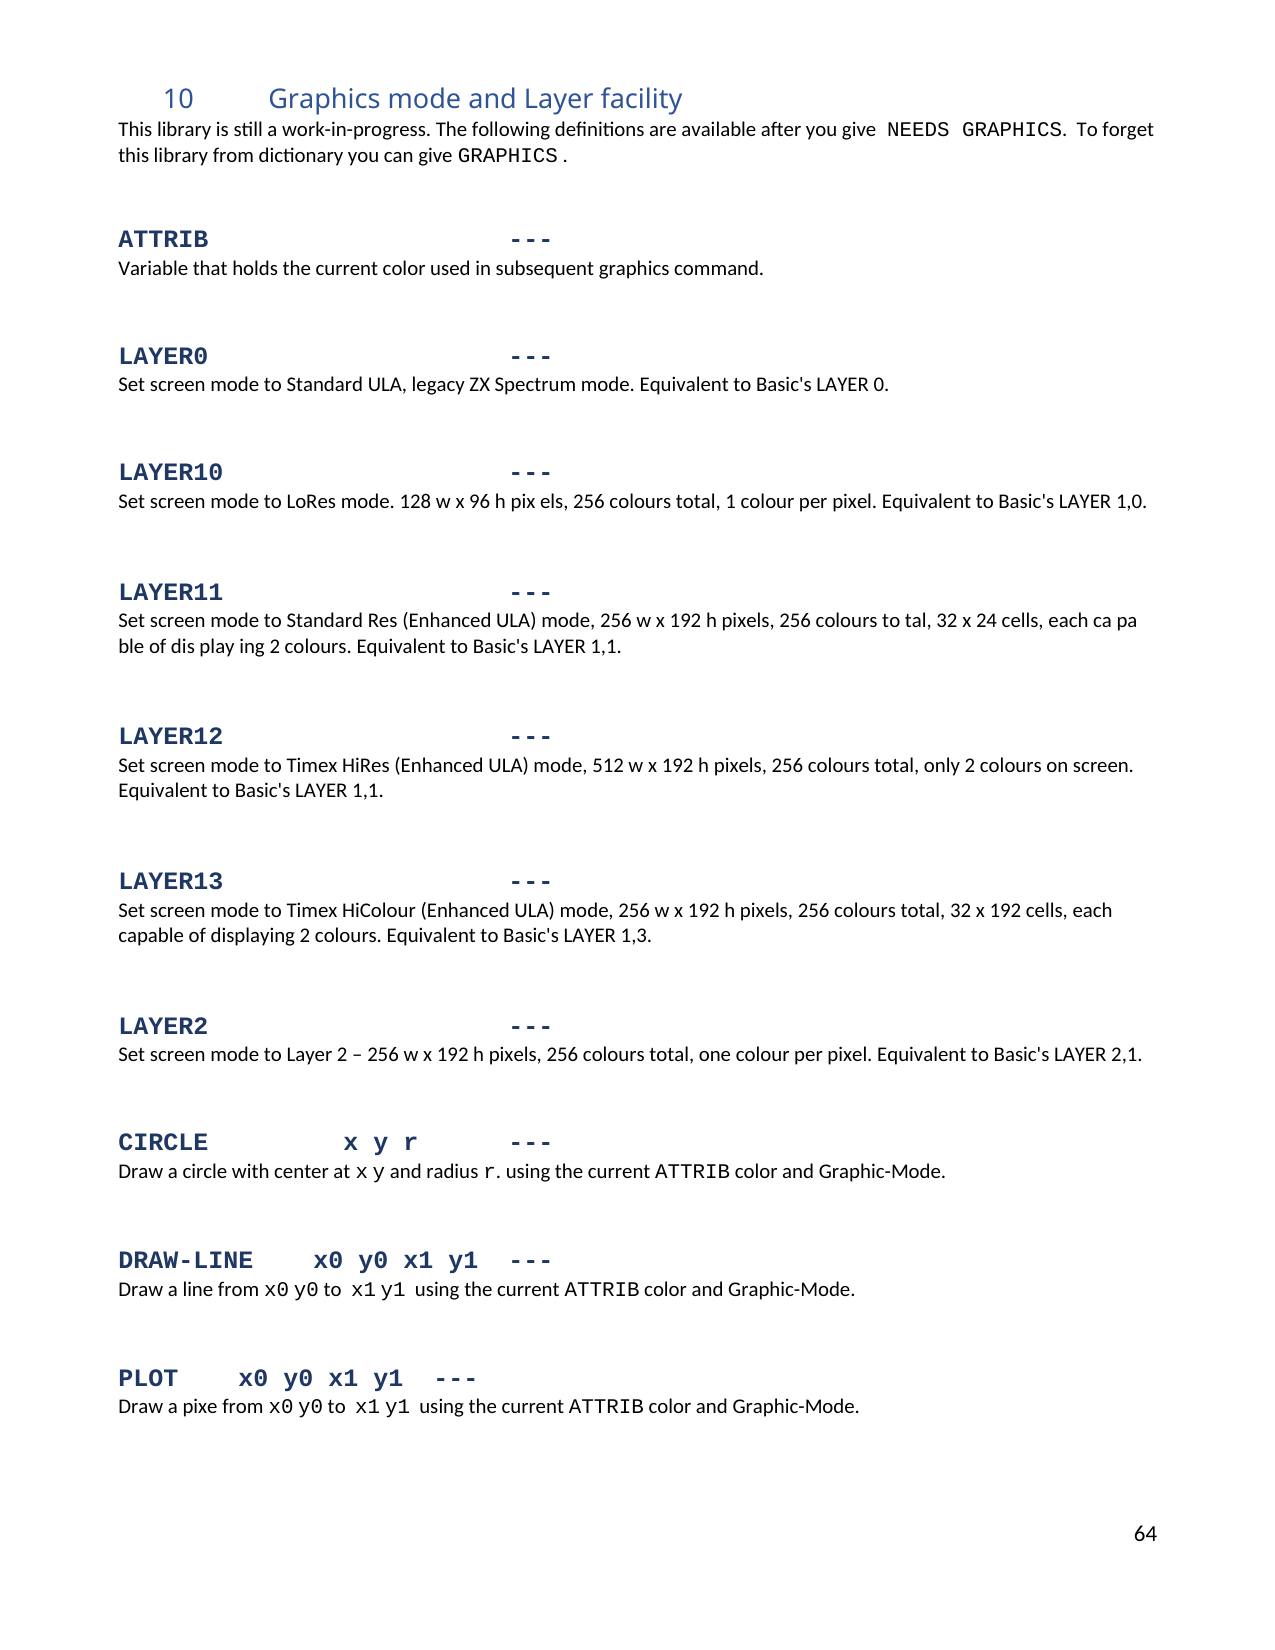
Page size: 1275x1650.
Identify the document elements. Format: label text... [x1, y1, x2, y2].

subtitle LAYER13 --- [118, 868, 1157, 897]
subtitle CIRCLE x y r --- [118, 1130, 1157, 1158]
subtitle PLOT x0 y0 x1 y1 --- [118, 1365, 1157, 1394]
subtitle LAYER0 --- [118, 343, 1157, 372]
text Set screen mode to Layer 2 – 256 w x 192 h pixels, 256 colours total, one colour per pixel. Equivalent to Basic's LAYER 2,1. [118, 1042, 1157, 1067]
subtitle ATTRIB --- [118, 227, 1157, 255]
text Set screen mode to Timex HiRes (Enhanced ULA) mode, 512 w x 192 h pixels, 256 colours total, only 2 colours on screen. Equivalent to Basic's LAYER 1,1. [118, 752, 1157, 803]
subtitle LAYER11 --- [118, 579, 1157, 607]
subtitle LAYER10 --- [118, 460, 1157, 488]
subtitle LAYER12 --- [118, 724, 1157, 752]
text Set screen mode to Standard Res (Enhanced ULA) mode, 256 w x 192 h pixels, 256 colours to tal, 32 x 24 cells, each ca pa ble of dis play ing 2 colours. Equivalent to Basic's LAYER 1,1. [118, 607, 1157, 658]
text Draw a pixe from x0 y0 to x1 y1 using the current ATTRIB color and Graphic-Mode. [118, 1394, 1157, 1420]
subtitle LAYER2 --- [118, 1013, 1157, 1042]
text Draw a line from x0 y0 to x1 y1 using the current ATTRIB color and Graphic-Mode. [118, 1276, 1157, 1302]
text Set screen mode to LoRes mode. 128 w x 96 h pix els, 256 colours total, 1 colour per pixel. Equivalent to Basic's LAYER 1,0. [118, 488, 1157, 514]
text Set screen mode to Timex HiColour (Enhanced ULA) mode, 256 w x 192 h pixels, 256 colours total, 32 x 192 cells, each capable of displaying 2 colours. Equivalent to Basic's LAYER 1,3. [118, 897, 1157, 948]
text Draw a circle with center at x y and radius r. using the current ATTRIB color and Graphic-Mode. [118, 1158, 1157, 1185]
text Variable that holds the current color used in subsequent graphics command. [118, 255, 1157, 280]
subtitle Graphics mode and Layer facility [156, 79, 1157, 116]
text This library is still a work-in-progress. The following definitions are available after you give NEEDS GRAPHICS. To forget this library from dictionary you can give GRAPHICS . [118, 116, 1157, 169]
subtitle DRAW-LINE x0 y0 x1 y1 --- [118, 1248, 1157, 1276]
text Set screen mode to Standard ULA, legacy ZX Spectrum mode. Equivalent to Basic's LAYER 0. [118, 372, 1157, 397]
